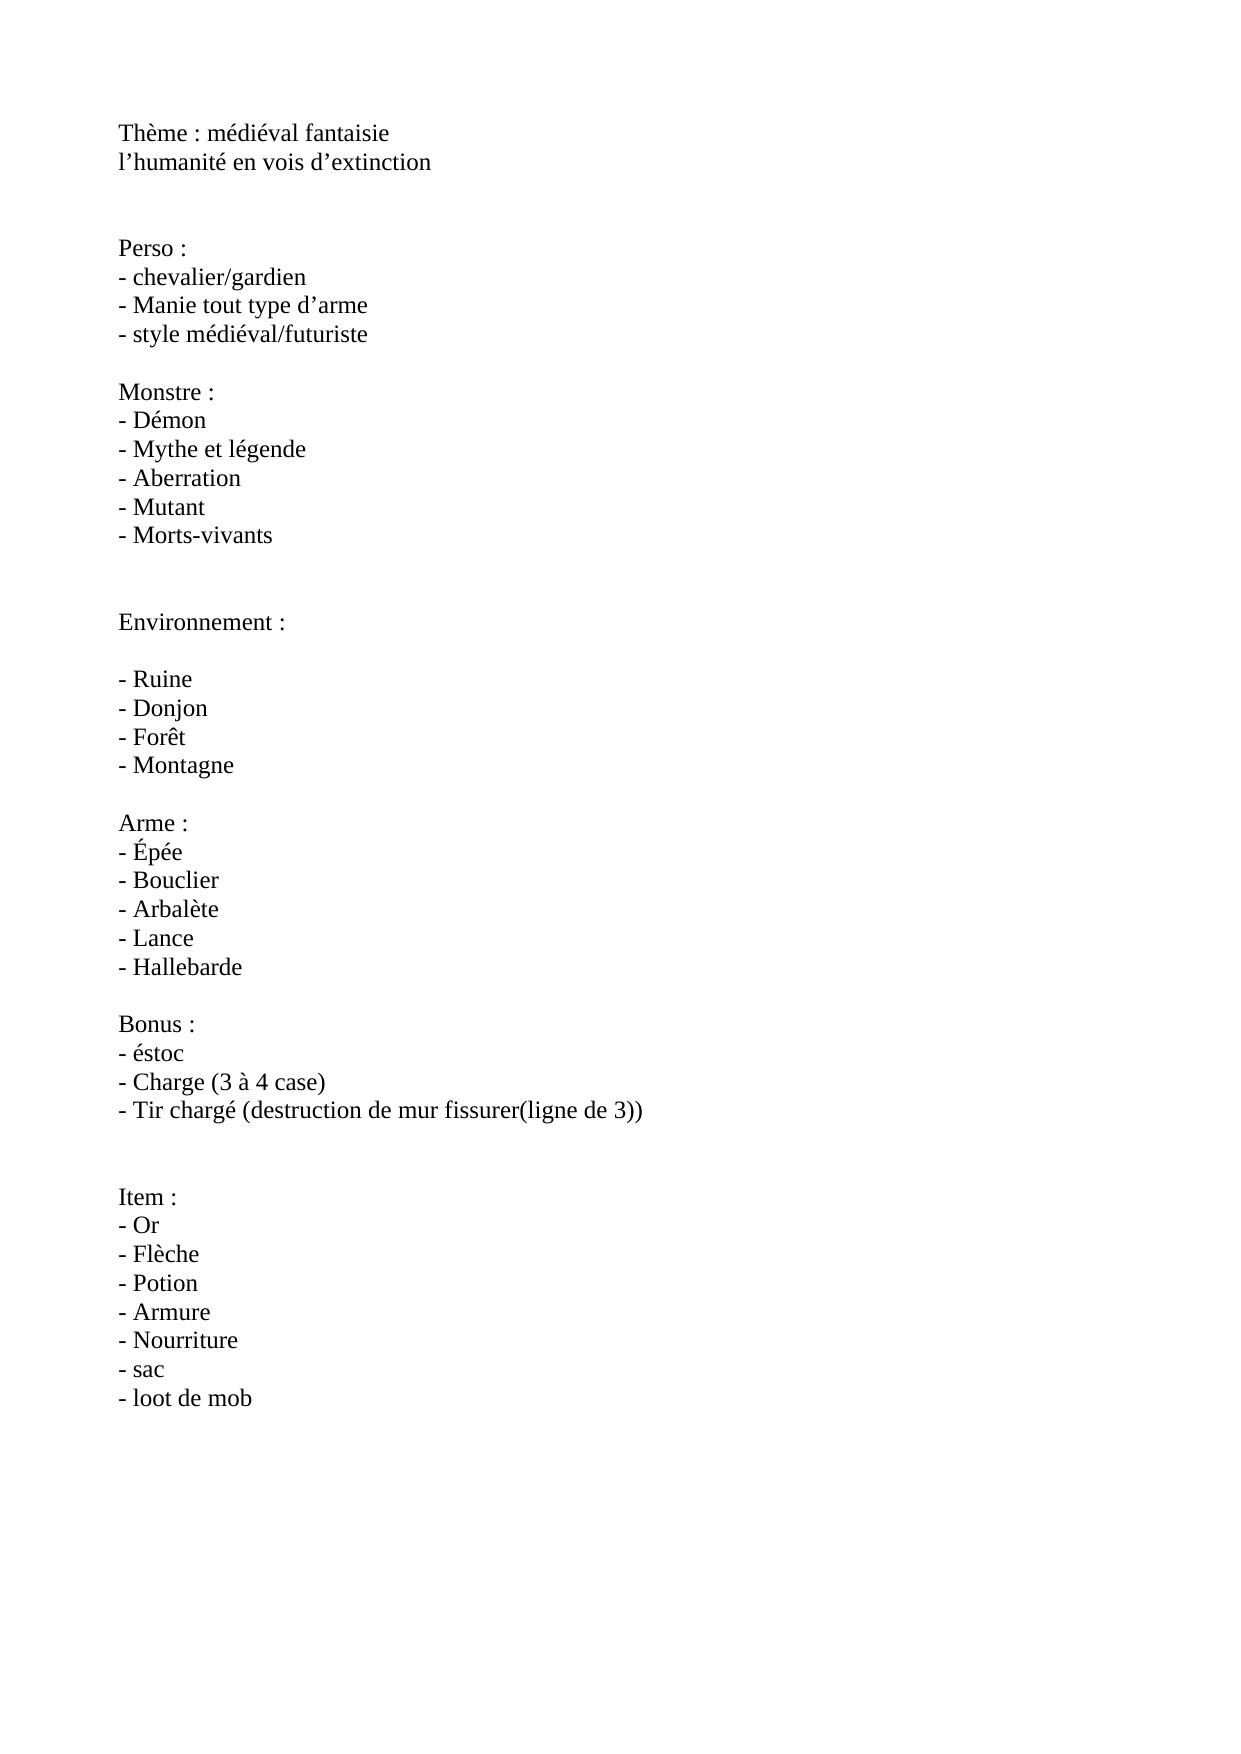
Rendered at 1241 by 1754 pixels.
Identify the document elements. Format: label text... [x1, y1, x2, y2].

text - Bouclier [118, 866, 1122, 894]
text l’humanité en vois d’extinction [118, 147, 1122, 176]
text - Épée [118, 837, 1122, 866]
text - chevalier/gardien [118, 262, 1122, 291]
text - Mutant [118, 492, 1122, 521]
text - Morts-vivants [118, 521, 1122, 549]
text - Mythe et légende [118, 434, 1122, 463]
text - Or [118, 1211, 1122, 1239]
text - Démon [118, 406, 1122, 434]
text - Aberration [118, 463, 1122, 492]
text - Donjon [118, 693, 1122, 722]
text - Flèche [118, 1239, 1122, 1268]
text - éstoc [118, 1038, 1122, 1067]
text Item : [118, 1182, 1122, 1211]
text Arme : [118, 808, 1122, 837]
text - Ruine [118, 664, 1122, 693]
text - Hallebarde [118, 952, 1122, 981]
text - Forêt [118, 722, 1122, 751]
text - Potion [118, 1268, 1122, 1297]
text - Tir chargé (destruction de mur fissurer(ligne de 3)) [118, 1096, 1122, 1124]
text - Lance [118, 923, 1122, 952]
text Environnement : [118, 607, 1122, 636]
text - loot de mob [118, 1383, 1122, 1412]
text - Nourriture [118, 1326, 1122, 1354]
text - sac [118, 1354, 1122, 1383]
text - Charge (3 à 4 case) [118, 1067, 1122, 1096]
text Bonus : [118, 1009, 1122, 1038]
text - Manie tout type d’arme [118, 291, 1122, 319]
text - style médiéval/futuriste [118, 319, 1122, 348]
text - Armure [118, 1297, 1122, 1326]
text - Montagne [118, 751, 1122, 779]
text Perso : [118, 233, 1122, 262]
text Thème : médiéval fantaisie [118, 118, 1122, 147]
text - Arbalète [118, 894, 1122, 923]
text Monstre : [118, 377, 1122, 406]
